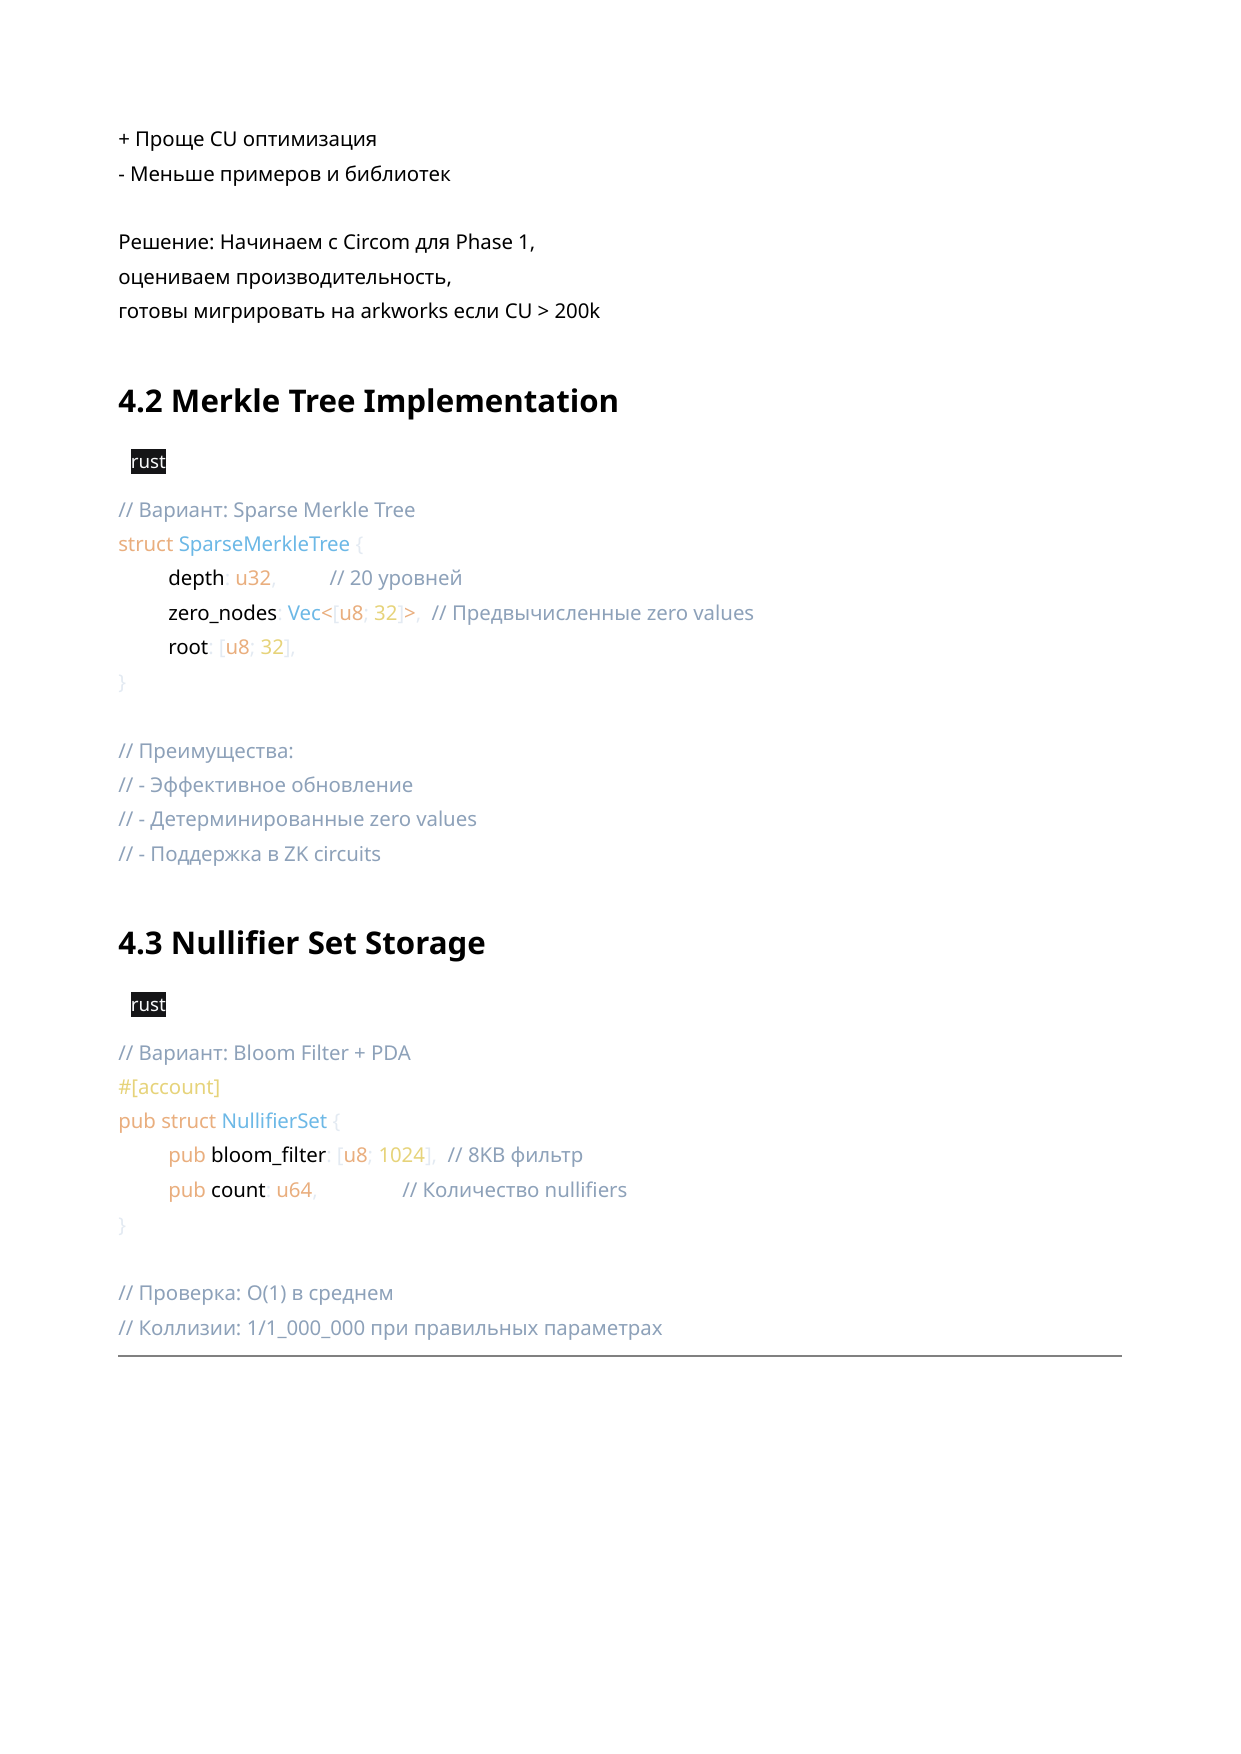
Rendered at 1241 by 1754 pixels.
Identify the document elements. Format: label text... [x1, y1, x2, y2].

text root: [u8; 32], [118, 626, 1122, 661]
text pub bloom_filter: [u8; 1024], // 8KB фильтр [118, 1135, 1122, 1169]
text } [118, 661, 1122, 695]
text + Проще CU оптимизация [118, 118, 1122, 152]
text оцениваем производительность, [118, 256, 1122, 290]
text // - Детерминированные zero values [118, 798, 1122, 833]
text zero_nodes: Vec<[u8; 32]>, // Предвычисленные zero values [118, 592, 1122, 626]
text // Вариант: Sparse Merkle Tree [118, 489, 1122, 523]
text готовы мигрировать на arkworks если CU > 200k [118, 290, 1122, 324]
subtitle 4.2 Merkle Tree Implementation [118, 374, 1122, 421]
text // - Поддержка в ZK circuits [118, 833, 1122, 867]
text // Вариант: Bloom Filter + PDA [118, 1032, 1122, 1066]
text // - Эффективное обновление [118, 764, 1122, 798]
text struct SparseMerkleTree { [118, 523, 1122, 558]
text - Меньше примеров и библиотек [118, 152, 1122, 187]
text // Преимущества: [118, 729, 1122, 764]
text depth: u32, // 20 уровней [118, 558, 1122, 592]
text pub count: u64, // Количество nullifiers [118, 1169, 1122, 1203]
text } [118, 1203, 1122, 1238]
subtitle 4.3 Nullifier Set Storage [118, 917, 1122, 964]
text rust [131, 446, 1122, 474]
text pub struct NullifierSet { [118, 1100, 1122, 1135]
text rust [131, 989, 1122, 1017]
text Решение: Начинаем с Circom для Phase 1, [118, 221, 1122, 256]
text #[account] [118, 1066, 1122, 1100]
text // Коллизии: 1/1_000_000 при правильных параметрах [118, 1307, 1122, 1341]
text // Проверка: O(1) в среднем [118, 1272, 1122, 1307]
